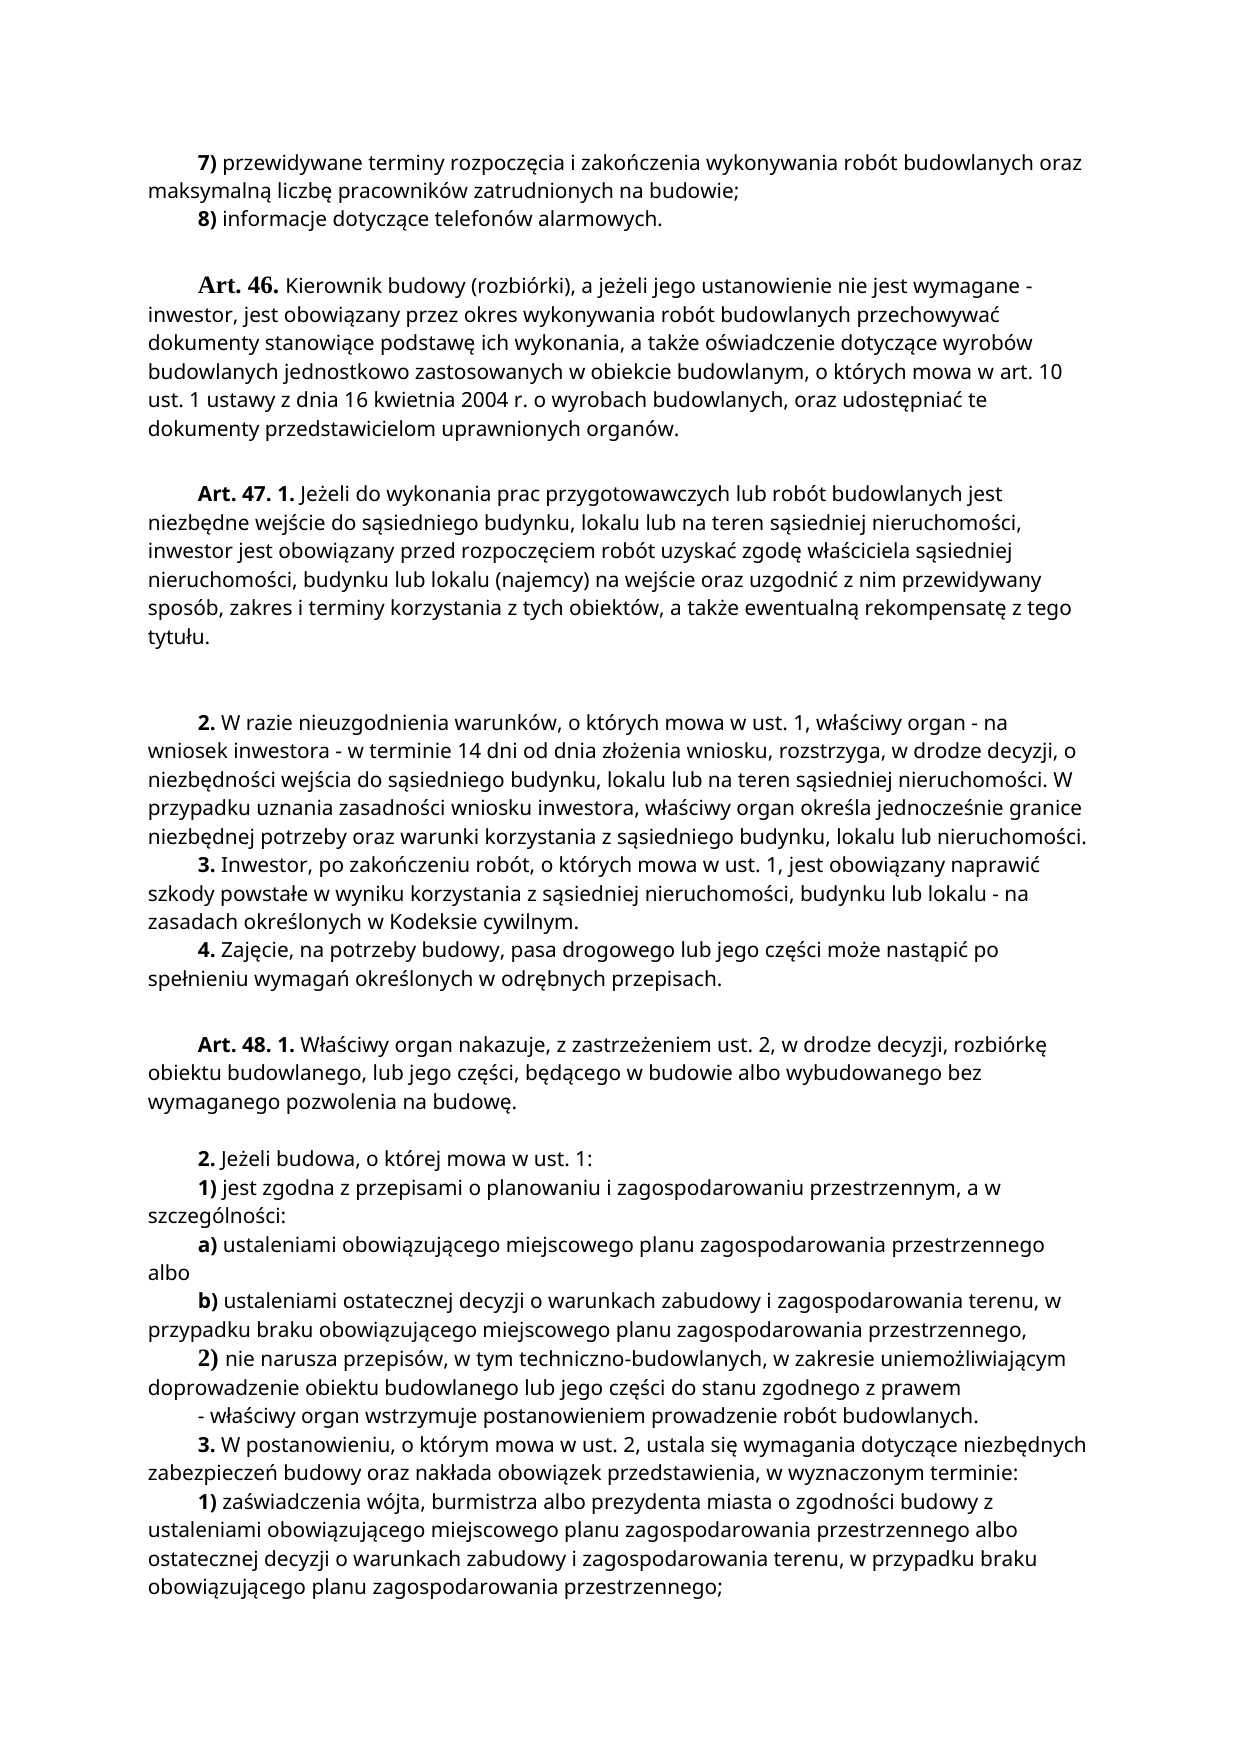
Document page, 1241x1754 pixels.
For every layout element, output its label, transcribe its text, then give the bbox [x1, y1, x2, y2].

text 2. W razie nieuzgodnienia warunków, o których mowa w ust. 1, właściwy organ - na wniosek inwestora - w terminie 14 dni od dnia złożenia wniosku, rozstrzyga, w drodze decyzji, o niezbędności wejścia do sąsiedniego budynku, lokalu lub na teren sąsiedniej nieruchomości. W przypadku uznania zasadności wniosku inwestora, właściwy organ określa jednocześnie granice niezbędnej potrzeby oraz warunki korzystania z sąsiedniego budynku, lokalu lub nieruchomości. [148, 708, 1093, 850]
text 2. Jeżeli budowa, o której mowa w ust. 1: [148, 1144, 1093, 1173]
text a) ustaleniami obowiązującego miejscowego planu zagospodarowania przestrzennego albo [148, 1230, 1093, 1287]
text Art. 48. 1. Właściwy organ nakazuje, z zastrzeżeniem ust. 2, w drodze decyzji, rozbiórkę obiektu budowlanego, lub jego części, będącego w budowie albo wybudowanego bez wymaganego pozwolenia na budowę. [148, 1030, 1093, 1115]
text 3. W postanowieniu, o którym mowa w ust. 2, ustala się wymagania dotyczące niezbędnych zabezpieczeń budowy oraz nakłada obowiązek przedstawienia, w wyznaczonym terminie: [148, 1430, 1093, 1487]
text 3. Inwestor, po zakończeniu robót, o których mowa w ust. 1, jest obowiązany naprawić szkody powstałe w wyniku korzystania z sąsiedniej nieruchomości, budynku lub lokalu - na zasadach określonych w Kodeksie cywilnym. [148, 850, 1093, 936]
text b) ustaleniami ostatecznej decyzji o warunkach zabudowy i zagospodarowania terenu, w przypadku braku obowiązującego miejscowego planu zagospodarowania przestrzennego, [148, 1287, 1093, 1343]
text 4. Zajęcie, na potrzeby budowy, pasa drogowego lub jego części może nastąpić po spełnieniu wymagań określonych w odrębnych przepisach. [148, 936, 1093, 992]
text 7) przewidywane terminy rozpoczęcia i zakończenia wykonywania robót budowlanych oraz maksymalną liczbę pracowników zatrudnionych na budowie; [148, 148, 1093, 204]
text 8) informacje dotyczące telefonów alarmowych. [148, 204, 1093, 233]
text Art. 47. 1. Jeżeli do wykonania prac przygotowawczych lub robót budowlanych jest niezbędne wejście do sąsiedniego budynku, lokalu lub na teren sąsiedniej nieruchomości, inwestor jest obowiązany przed rozpoczęciem robót uzyskać zgodę właściciela sąsiedniej nieruchomości, budynku lub lokalu (najemcy) na wejście oraz uzgodnić z nim przewidywany sposób, zakres i terminy korzystania z tych obiektów, a także ewentualną rekompensatę z tego tytułu. [148, 479, 1093, 679]
text 1) jest zgodna z przepisami o planowaniu i zagospodarowaniu przestrzennym, a w szczególności: [148, 1173, 1093, 1230]
text 1) zaświadczenia wójta, burmistrza albo prezydenta miasta o zgodności budowy z ustaleniami obowiązującego miejscowego planu zagospodarowania przestrzennego albo ostatecznej decyzji o warunkach zabudowy i zagospodarowania terenu, w przypadku braku obowiązującego planu zagospodarowania przestrzennego; [148, 1487, 1093, 1601]
text Art. 46. Kierownik budowy (rozbiórki), a jeżeli jego ustanowienie nie jest wymagane - inwestor, jest obowiązany przez okres wykonywania robót budowlanych przechowywać dokumenty stanowiące podstawę ich wykonania, a także oświadczenie dotyczące wyrobów budowlanych jednostkowo zastosowanych w obiekcie budowlanym, o których mowa w art. 10 ust. 1 ustawy z dnia 16 kwietnia 2004 r. o wyrobach budowlanych, oraz udostępniać te dokumenty przedstawicielom uprawnionych organów. [148, 270, 1093, 442]
text - właściwy organ wstrzymuje postanowieniem prowadzenie robót budowlanych. [148, 1401, 1093, 1430]
text 2) nie narusza przepisów, w tym techniczno-budowlanych, w zakresie uniemożliwiającym doprowadzenie obiektu budowlanego lub jego części do stanu zgodnego z prawem [148, 1343, 1093, 1401]
